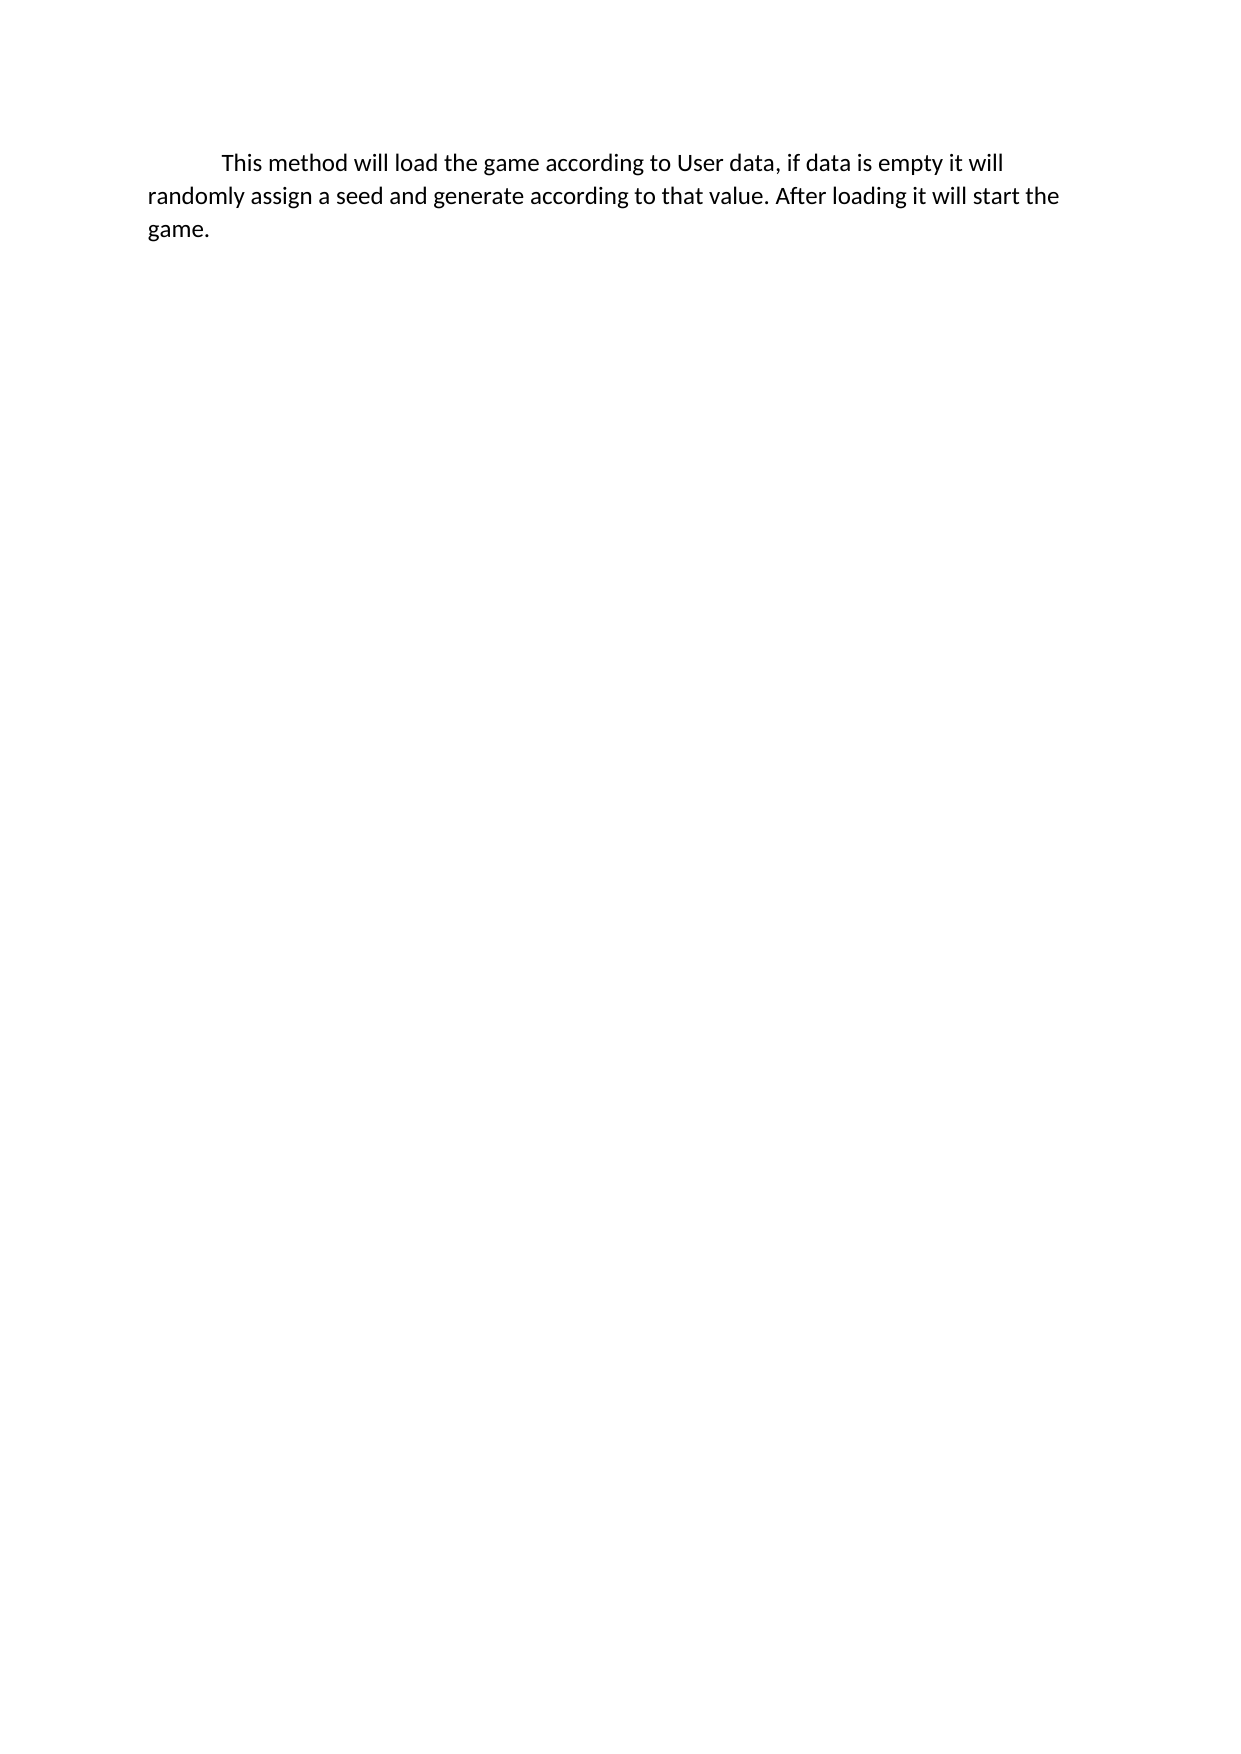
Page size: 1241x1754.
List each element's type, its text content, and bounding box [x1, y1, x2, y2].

text This method will load the game according to User data, if data is empty it will randomly assign a seed and generate according to that value. After loading it will start the game. [148, 148, 1093, 244]
